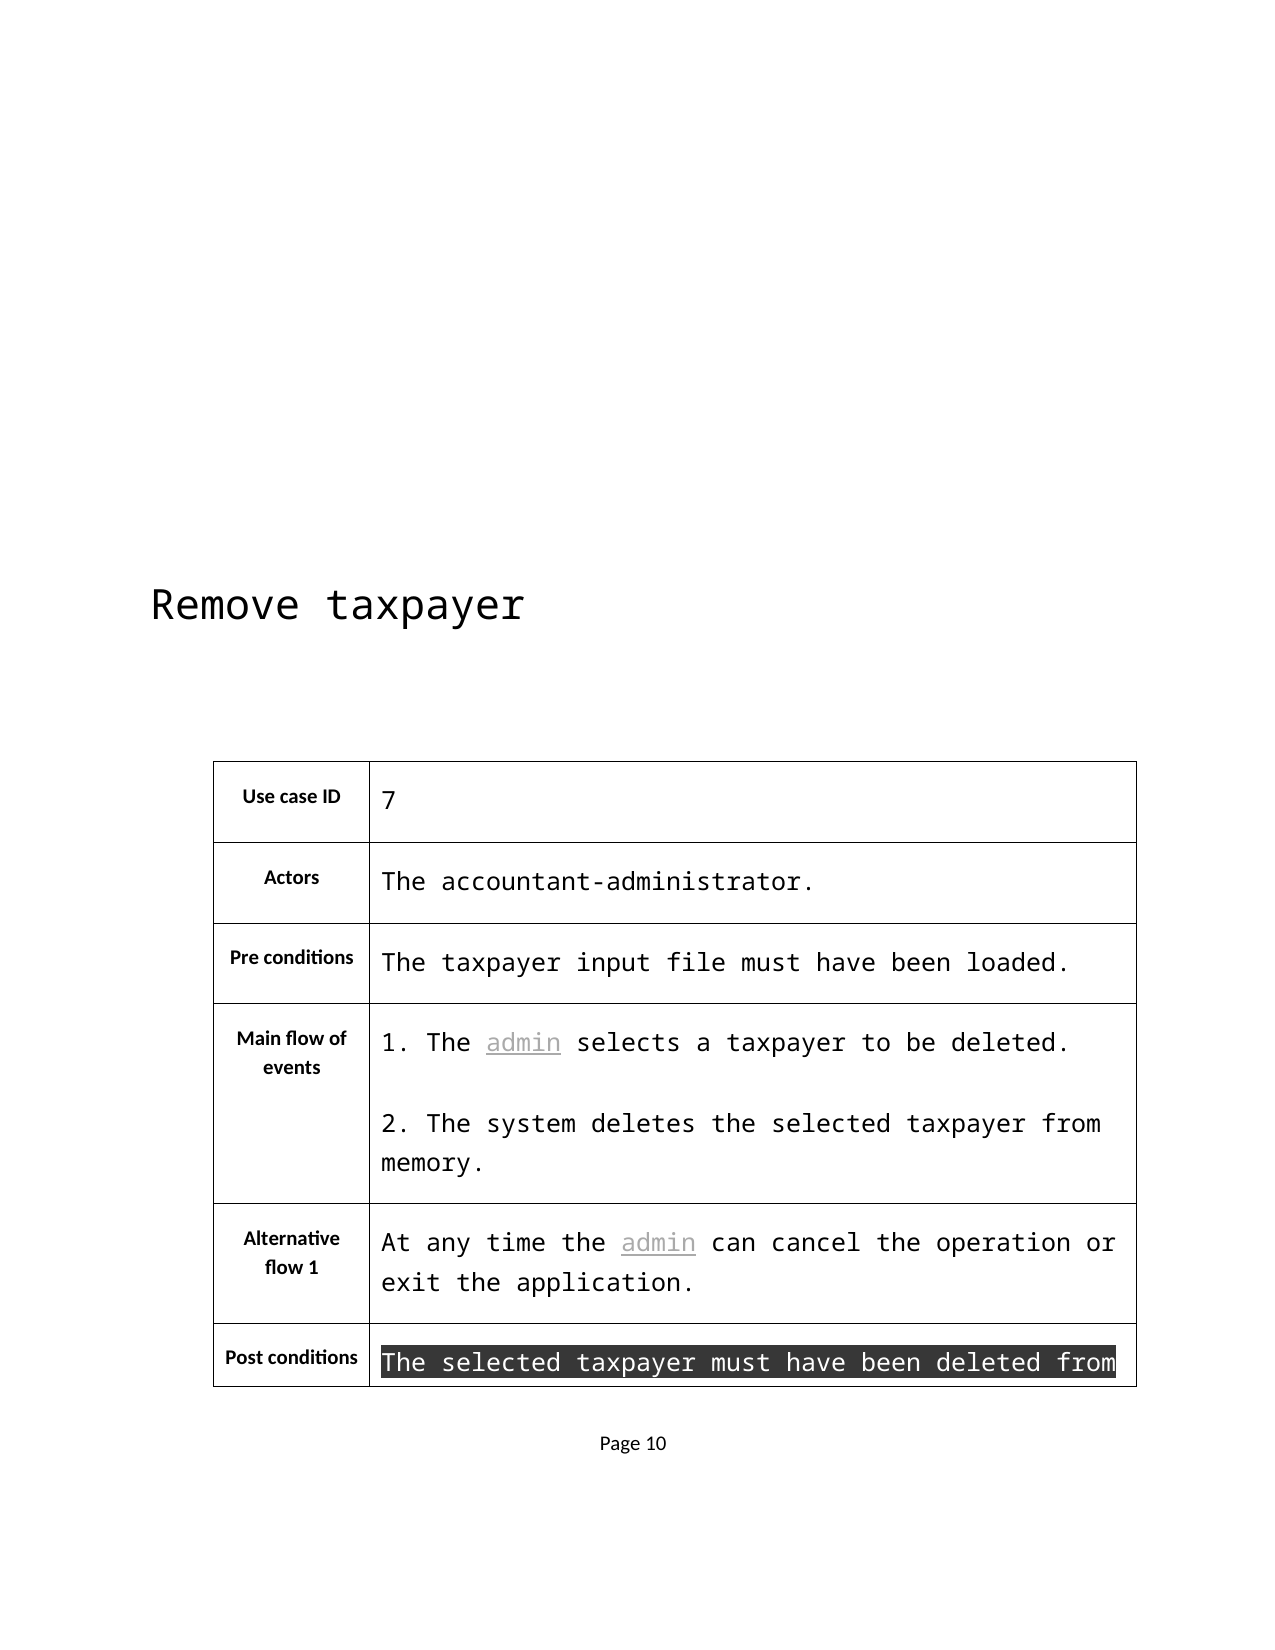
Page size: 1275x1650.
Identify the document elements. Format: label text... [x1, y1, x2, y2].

table_cell Alternative flow 1 [214, 1204, 369, 1323]
table_cell Pre conditions [214, 924, 369, 1003]
table_cell Post conditions [214, 1324, 369, 1386]
table_cell 1. The admin selects a taxpayer to be deleted. 2. The system deletes the selected taxpayer from memory. [370, 1004, 1136, 1203]
table_cell The selected taxpayer must have been deleted from [370, 1324, 1136, 1386]
table_header 7 [370, 762, 1136, 842]
table_cell The accountant-administrator. [370, 843, 1136, 922]
text Remove taxpayer [150, 575, 1125, 632]
table_cell Main flow of events [214, 1004, 369, 1203]
table_header Use case ID [214, 762, 369, 842]
table_cell At any time the admin can cancel the operation or exit the application. [370, 1204, 1136, 1323]
table_cell Actors [214, 843, 369, 922]
table_cell The taxpayer input file must have been loaded. [370, 924, 1136, 1003]
